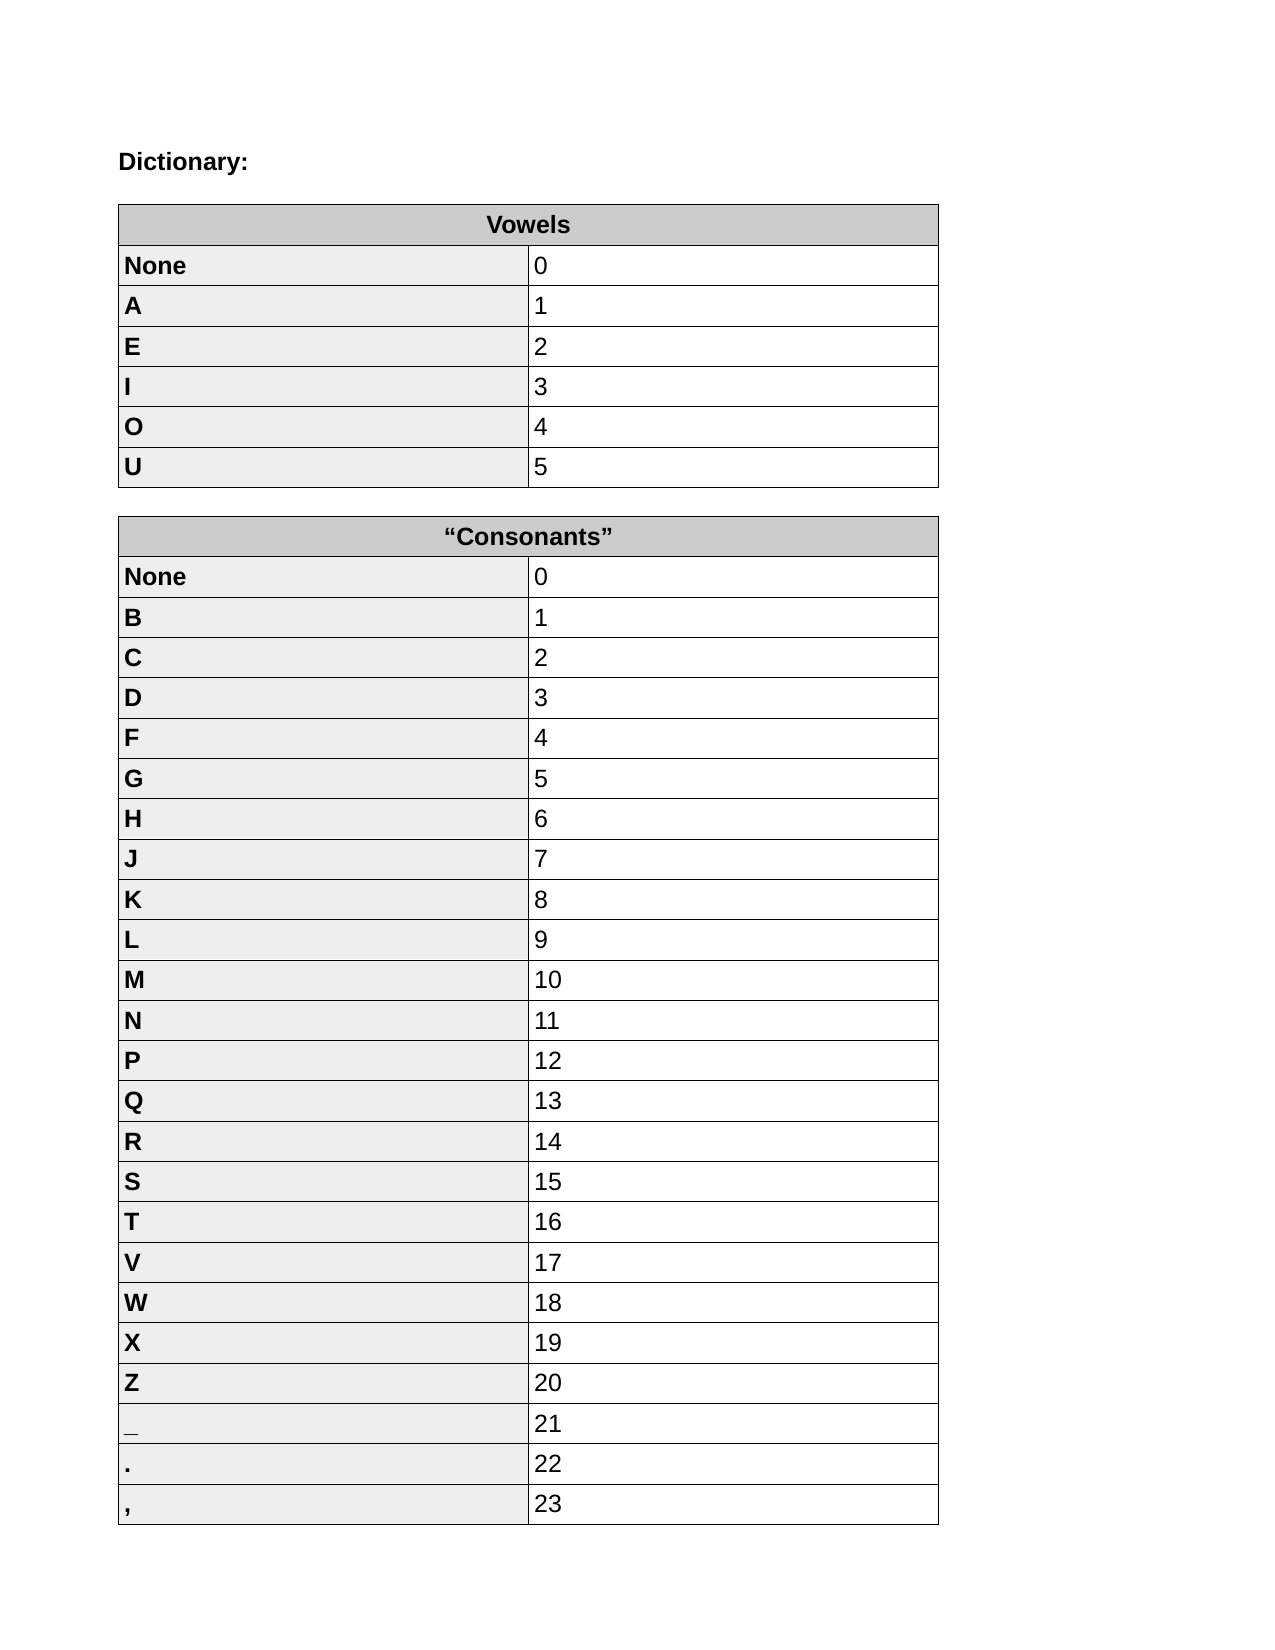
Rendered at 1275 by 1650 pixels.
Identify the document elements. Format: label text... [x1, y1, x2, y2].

table_cell U [119, 448, 528, 487]
table_cell 19 [529, 1323, 938, 1363]
table_cell None [119, 246, 528, 285]
table_cell 6 [529, 799, 938, 838]
table_cell P [119, 1041, 528, 1080]
table_cell , [119, 1485, 528, 1524]
table_cell . [119, 1444, 528, 1483]
table_cell 4 [529, 719, 938, 758]
table_cell Q [119, 1081, 528, 1121]
table_cell 0 [529, 557, 938, 597]
table_cell 5 [529, 448, 938, 487]
table_cell O [119, 407, 528, 447]
table_cell H [119, 799, 528, 838]
table_header “Consonants” [119, 517, 938, 556]
table_cell 4 [529, 407, 938, 447]
table_cell 3 [529, 678, 938, 718]
table_cell G [119, 759, 528, 798]
table_cell D [119, 678, 528, 718]
table_cell 2 [529, 327, 938, 366]
table_cell _ [119, 1404, 528, 1443]
table_cell T [119, 1202, 528, 1242]
table_cell 23 [529, 1485, 938, 1524]
table_cell 11 [529, 1001, 938, 1040]
table_cell 0 [529, 246, 938, 285]
table_cell 2 [529, 638, 938, 677]
table_cell 1 [529, 286, 938, 326]
table_cell 21 [529, 1404, 938, 1443]
table_cell L [119, 920, 528, 959]
table_cell 1 [529, 598, 938, 637]
table_cell M [119, 961, 528, 1000]
table_cell V [119, 1243, 528, 1282]
table_cell F [119, 719, 528, 758]
table_cell None [119, 557, 528, 597]
table_cell 10 [529, 961, 938, 1000]
table_header Vowels [119, 205, 938, 245]
table_cell Z [119, 1364, 528, 1403]
table_cell N [119, 1001, 528, 1040]
text Dictionary: [118, 147, 1157, 176]
table_cell 12 [529, 1041, 938, 1080]
table_cell 15 [529, 1162, 938, 1201]
table_cell K [119, 880, 528, 919]
table_cell 3 [529, 367, 938, 406]
table_cell 14 [529, 1122, 938, 1161]
table_cell B [119, 598, 528, 637]
table_cell J [119, 840, 528, 879]
table_cell 8 [529, 880, 938, 919]
table_cell 13 [529, 1081, 938, 1121]
table_cell X [119, 1323, 528, 1363]
table_cell R [119, 1122, 528, 1161]
table_cell 9 [529, 920, 938, 959]
table_cell C [119, 638, 528, 677]
table_cell 22 [529, 1444, 938, 1483]
table_cell 17 [529, 1243, 938, 1282]
table_cell 7 [529, 840, 938, 879]
table_cell E [119, 327, 528, 366]
table_cell 20 [529, 1364, 938, 1403]
table_cell 5 [529, 759, 938, 798]
table_cell S [119, 1162, 528, 1201]
table_cell 16 [529, 1202, 938, 1242]
table_cell W [119, 1283, 528, 1322]
table_cell A [119, 286, 528, 326]
table_cell I [119, 367, 528, 406]
table_cell 18 [529, 1283, 938, 1322]
